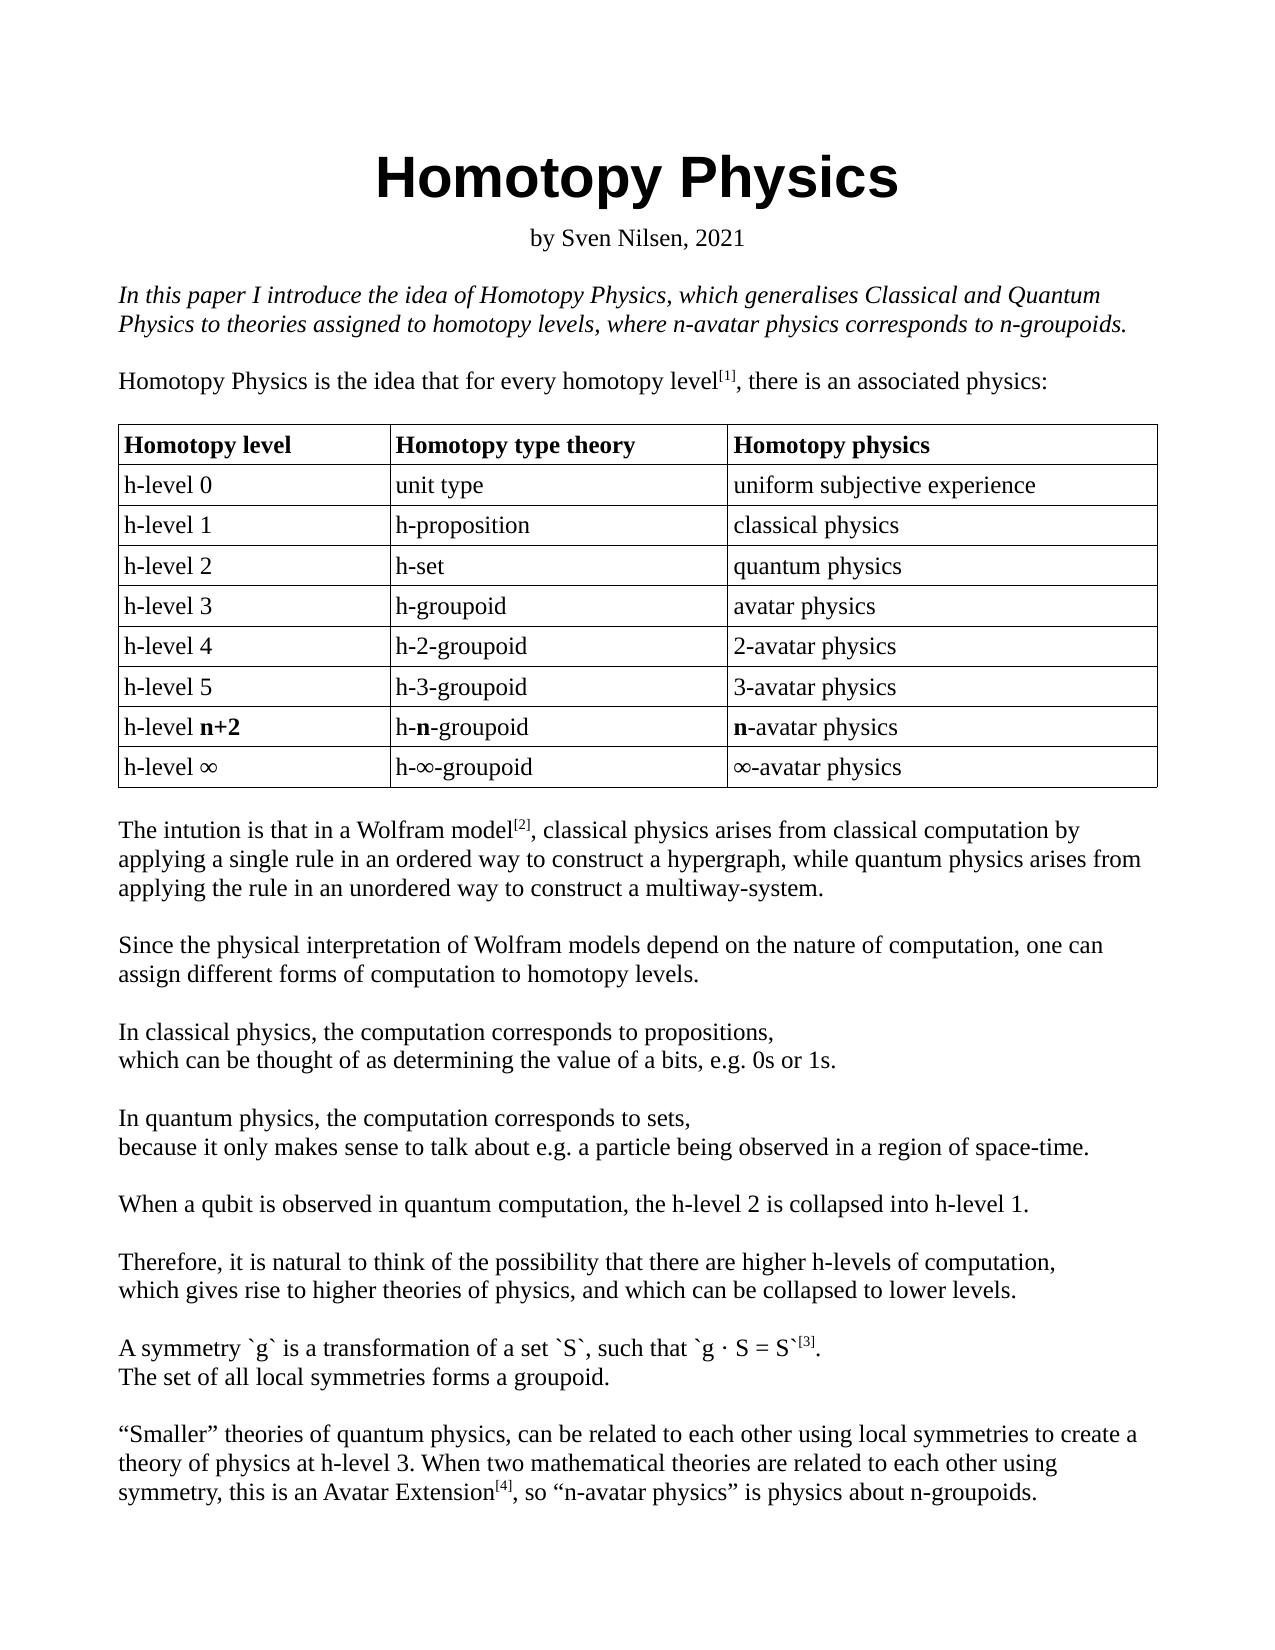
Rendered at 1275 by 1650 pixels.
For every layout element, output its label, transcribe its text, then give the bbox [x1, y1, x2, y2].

text by Sven Nilsen, 2021 [118, 223, 1157, 251]
table_cell h-∞-groupoid [391, 747, 727, 787]
table_cell h-n-groupoid [391, 707, 727, 746]
table_cell h-3-groupoid [391, 667, 727, 706]
table_cell h-2-groupoid [391, 627, 727, 666]
text which gives rise to higher theories of physics, and which can be collapsed to lower levels. [118, 1276, 1157, 1304]
table_header Homotopy level [119, 425, 390, 464]
table_header Homotopy type theory [391, 425, 727, 464]
table_cell h-level 4 [119, 627, 390, 666]
table_cell h-level 1 [119, 506, 390, 545]
table_cell classical physics [728, 506, 1157, 545]
text The set of all local symmetries forms a groupoid. “Smaller” theories of quantum physics, can be related to each other using local symmetries to create a theory of physics at h-level 3. When two mathematical theories are related to each other using symmetry, this is an Avatar Extension[4], so “n-avatar physics” is physics about n-groupoids. [118, 1362, 1157, 1506]
table_cell h-groupoid [391, 586, 727, 626]
text In this paper I introduce the idea of Homotopy Physics, which generalises Classical and Quantum Physics to theories assigned to homotopy levels, where n-avatar physics corresponds to n-groupoids. [118, 280, 1157, 338]
text Therefore, it is natural to think of the possibility that there are higher h-levels of computation, [118, 1247, 1157, 1276]
table_cell 3-avatar physics [728, 667, 1157, 706]
text A symmetry `g` is a transformation of a set `S`, such that `g · S = S`[3]. [118, 1333, 1157, 1362]
table_header Homotopy physics [728, 425, 1157, 464]
table_cell h-level 2 [119, 546, 390, 585]
table_cell h-set [391, 546, 727, 585]
text In classical physics, the computation corresponds to propositions, which can be thought of as determining the value of a bits, e.g. 0s or 1s. [118, 1017, 1157, 1074]
table_cell unit type [391, 465, 727, 504]
table_cell h-level 3 [119, 586, 390, 626]
table_cell ∞-avatar physics [728, 747, 1157, 787]
text The intution is that in a Wolfram model[2], classical physics arises from classical computation by applying a single rule in an ordered way to construct a hypergraph, while quantum physics arises from applying the rule in an unordered way to construct a multiway-system. [118, 816, 1157, 902]
table_cell h-level ∞ [119, 747, 390, 787]
table_cell h-level 5 [119, 667, 390, 706]
table_cell quantum physics [728, 546, 1157, 585]
text because it only makes sense to talk about e.g. a particle being observed in a region of space-time. [118, 1132, 1157, 1161]
text Homotopy Physics is the idea that for every homotopy level[1], there is an associated physics: [118, 366, 1157, 395]
table_cell h-level n+2 [119, 707, 390, 746]
table_cell avatar physics [728, 586, 1157, 626]
table_cell n-avatar physics [728, 707, 1157, 746]
text In quantum physics, the computation corresponds to sets, [118, 1103, 1157, 1132]
table_cell h-level 0 [119, 465, 390, 504]
table_cell h-proposition [391, 506, 727, 545]
text Since the physical interpretation of Wolfram models depend on the nature of computation, one can assign different forms of computation to homotopy levels. [118, 931, 1157, 988]
title Homotopy Physics [118, 143, 1157, 210]
table_cell uniform subjective experience [728, 465, 1157, 504]
text When a qubit is observed in quantum computation, the h-level 2 is collapsed into h-level 1. [118, 1189, 1157, 1218]
table_cell 2-avatar physics [728, 627, 1157, 666]
